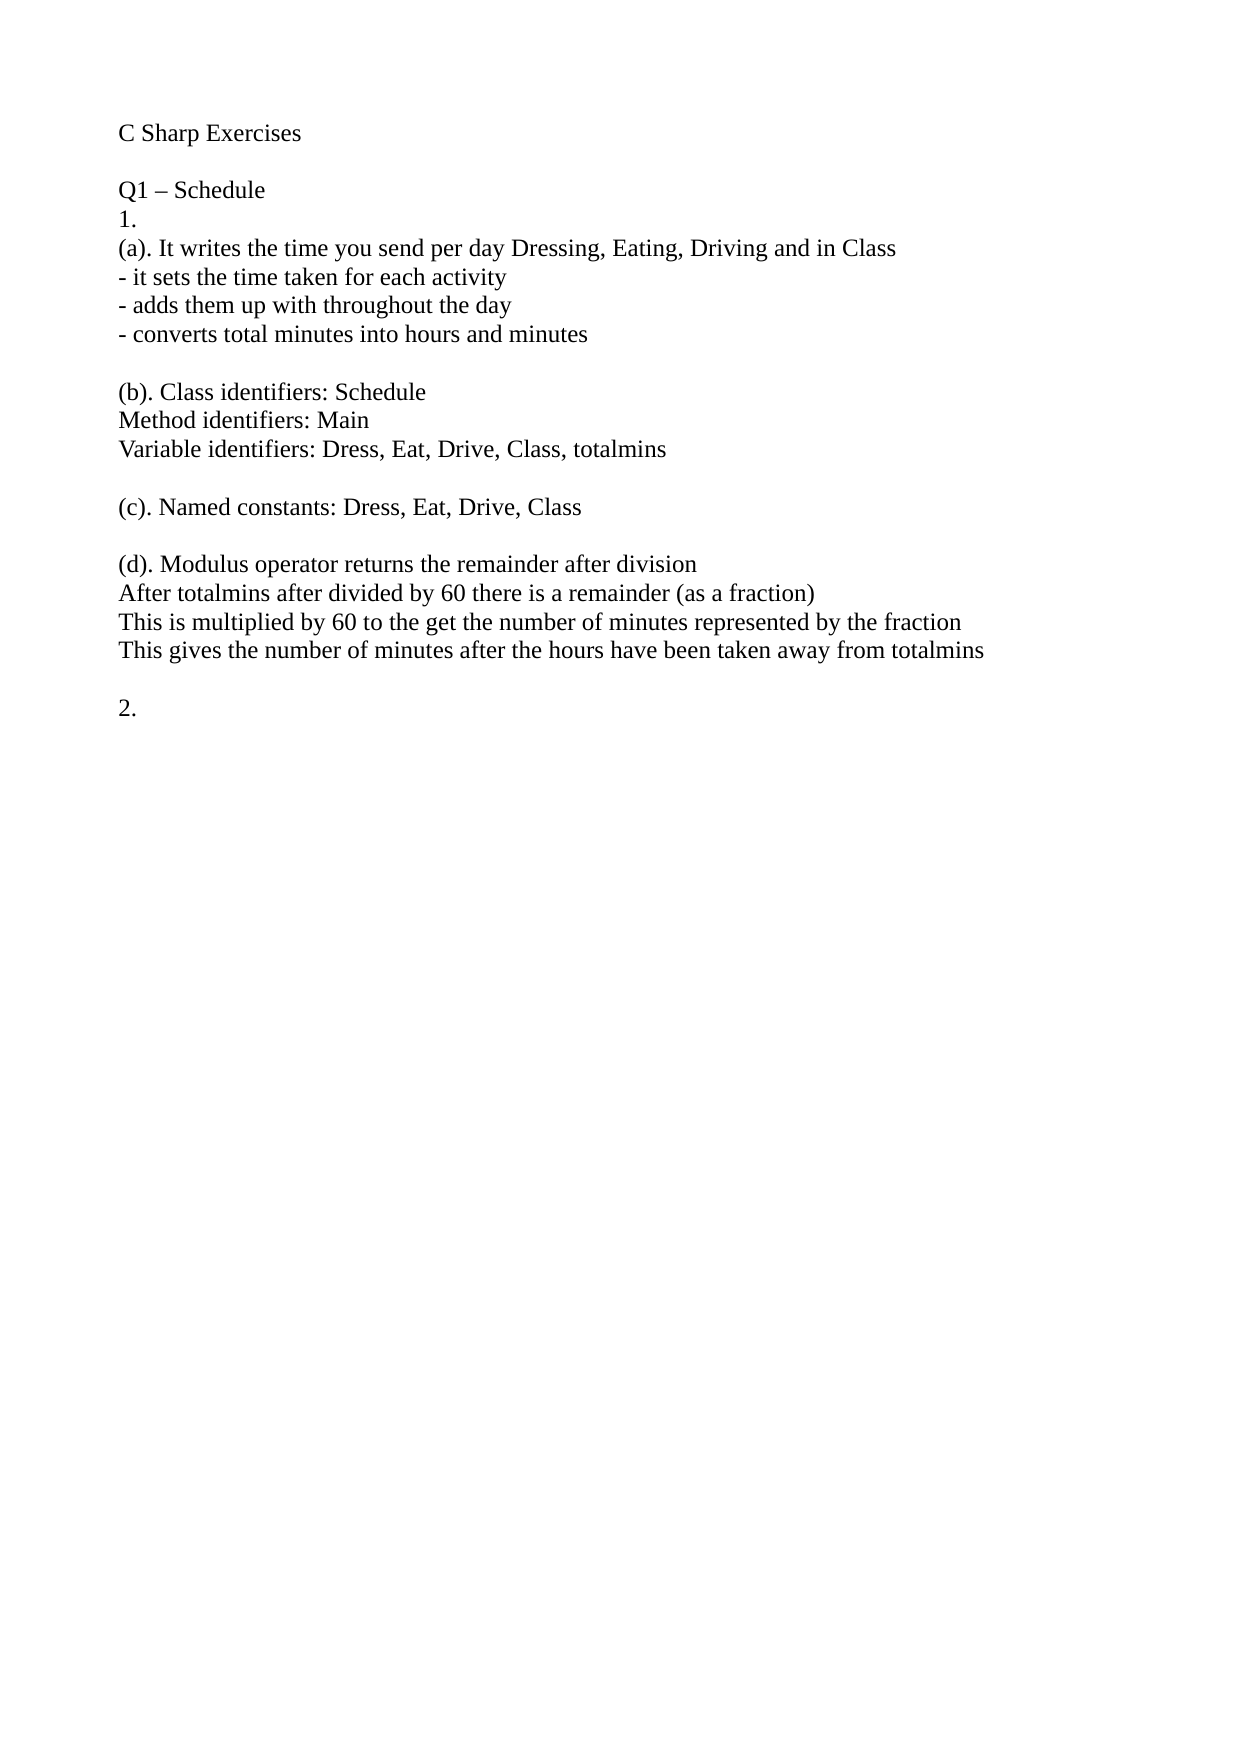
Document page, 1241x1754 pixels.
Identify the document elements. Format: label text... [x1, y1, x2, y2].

text C Sharp Exercises [118, 118, 1122, 147]
text (a). It writes the time you send per day Dressing, Eating, Driving and in Class [118, 233, 1122, 262]
text - converts total minutes into hours and minutes [118, 319, 1122, 348]
text (b). Class identifiers: Schedule [118, 377, 1122, 406]
text Method identifiers: Main [118, 406, 1122, 434]
text (c). Named constants: Dress, Eat, Drive, Class [118, 492, 1122, 521]
text This is multiplied by 60 to the get the number of minutes represented by the fraction [118, 607, 1122, 636]
text - it sets the time taken for each activity [118, 262, 1122, 291]
text Variable identifiers: Dress, Eat, Drive, Class, totalmins [118, 434, 1122, 463]
text - adds them up with throughout the day [118, 291, 1122, 319]
text Q1 – Schedule [118, 176, 1122, 204]
text This gives the number of minutes after the hours have been taken away from totalmins [118, 636, 1122, 664]
text 1. [118, 204, 1122, 233]
text 2. [118, 693, 1122, 722]
text After totalmins after divided by 60 there is a remainder (as a fraction) [118, 578, 1122, 607]
text (d). Modulus operator returns the remainder after division [118, 549, 1122, 578]
